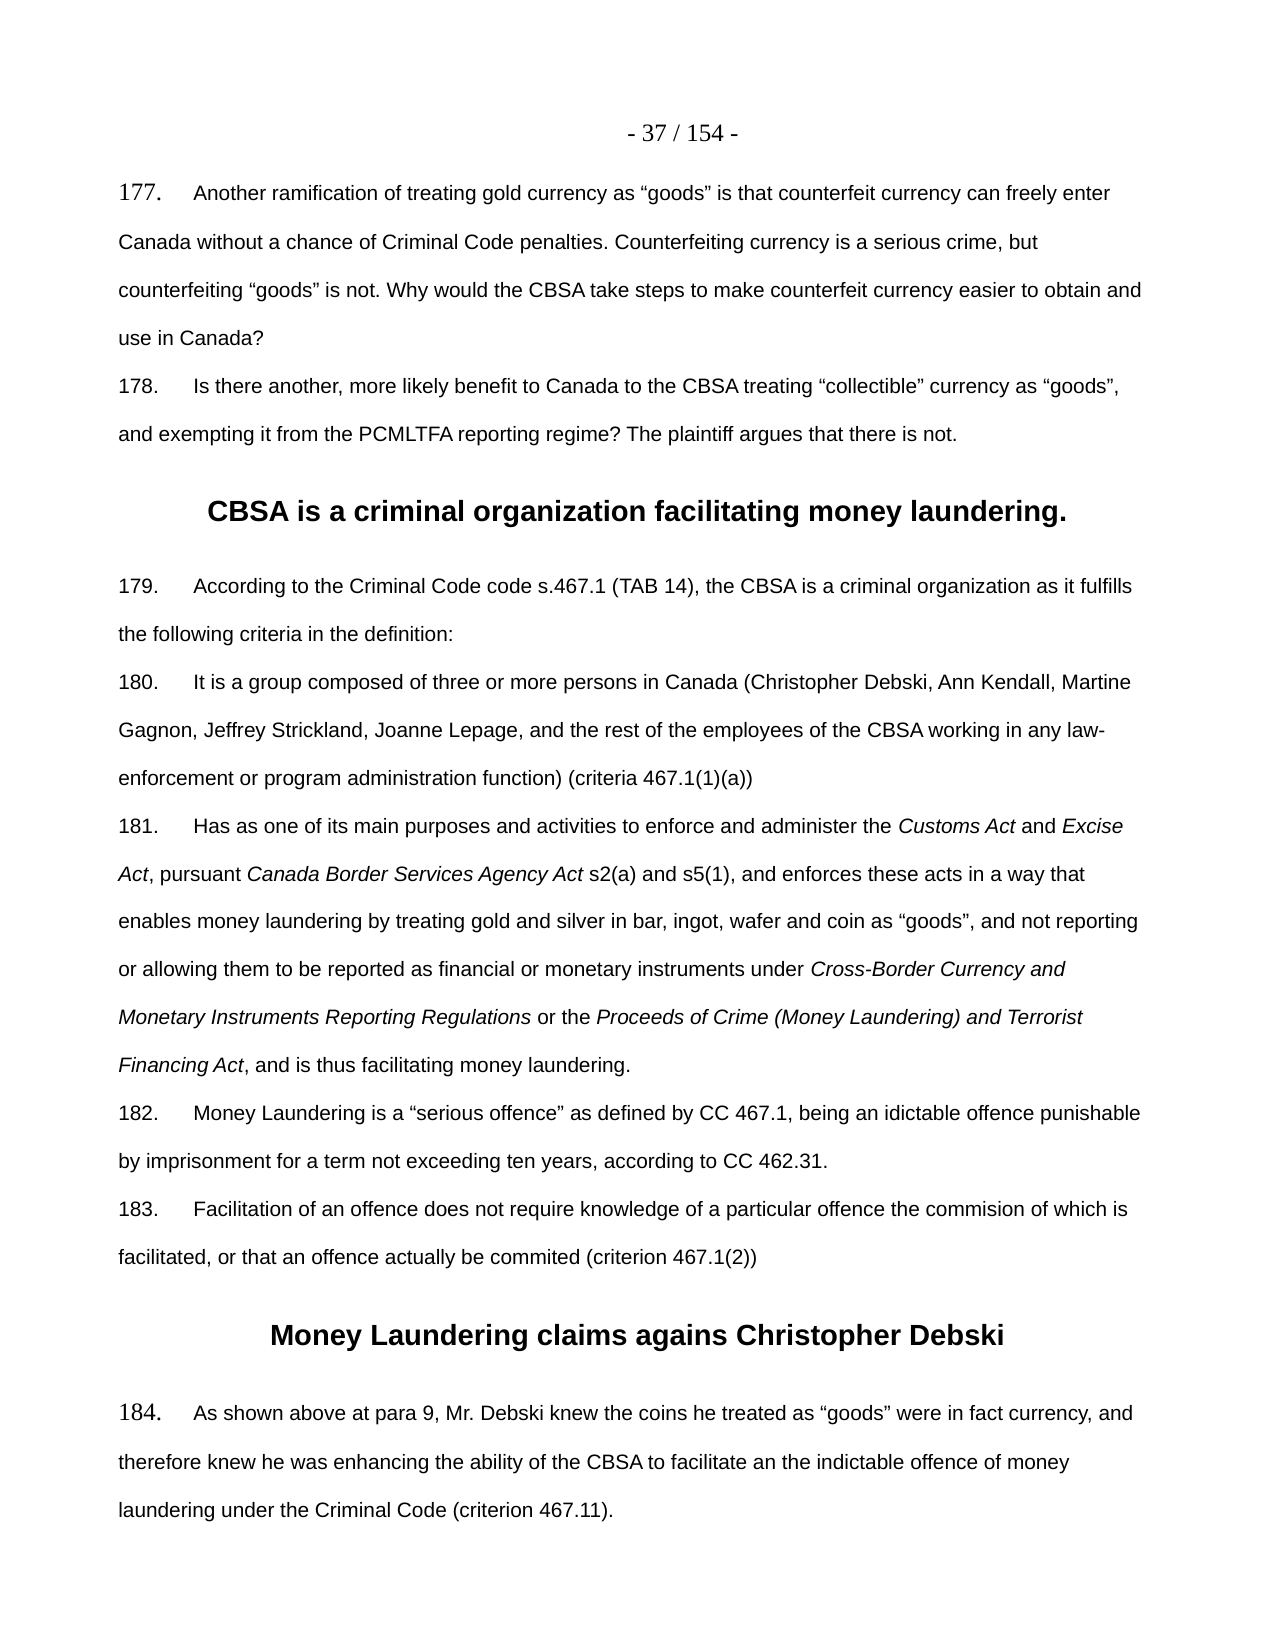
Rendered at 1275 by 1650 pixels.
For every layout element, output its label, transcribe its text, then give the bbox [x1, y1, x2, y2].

subtitle CBSA is a criminal organization facilitating money laundering. [118, 494, 1157, 528]
subtitle It is a group composed of three or more persons in Canada (Christopher Debski, Ann Kendall, Martine Gagnon, Jeffrey Strickland, Joanne Lepage, and the rest of the employees of the CBSA working in any law-enforcement or program administration function) (criteria 467.1(1)(a)) [118, 670, 1157, 789]
subtitle As shown above at para 9., Mr. Debski knew the coins he treated as “goods” were in fact currency, and therefore knew he was enhancing the ability of the CBSA to facilitate an the indictable offence of money laundering under the Criminal Code (criterion 467.11). [118, 1397, 1157, 1522]
subtitle According to the Criminal Code code s.467.1 (TAB 14), the CBSA is a criminal organization as it fulfills the following criteria in the definition: [118, 574, 1157, 646]
subtitle Another ramification of treating gold currency as “goods” is that counterfeit currency can freely enter Canada without a chance of Criminal Code penalties. Counterfeiting currency is a serious crime, but counterfeiting “goods” is not. Why would the CBSA take steps to make counterfeit currency easier to obtain and use in Canada? [118, 177, 1157, 349]
subtitle Has as one of its main purposes and activities to enforce and administer the Customs Act and Excise Act, pursuant Canada Border Services Agency Act s2(a) and s5(1), and enforces these acts in a way that enables money laundering by treating gold and silver in bar, ingot, wafer and coin as “goods”, and not reporting or allowing them to be reported as financial or monetary instruments under Cross-Border Currency and Monetary Instruments Reporting Regulations or the Proceeds of Crime (Money Laundering) and Terrorist Financing Act, and is thus facilitating money laundering. [118, 813, 1157, 1077]
subtitle Money Laundering claims agains Christopher Debski [118, 1318, 1157, 1351]
subtitle Money Laundering is a “serious offence” as defined by CC 467.1, being an idictable offence punishable by imprisonment for a term not exceeding ten years, according to CC 462.31. [118, 1101, 1157, 1173]
subtitle Is there another, more likely benefit to Canada to the CBSA treating “collectible” currency as “goods”, and exempting it from the PCMLTFA reporting regime? The plaintiff argues that there is not. [118, 373, 1157, 445]
subtitle Facilitation of an offence does not require knowledge of a particular offence the commision of which is facilitated, or that an offence actually be commited (criterion 467.1(2)) [118, 1197, 1157, 1269]
